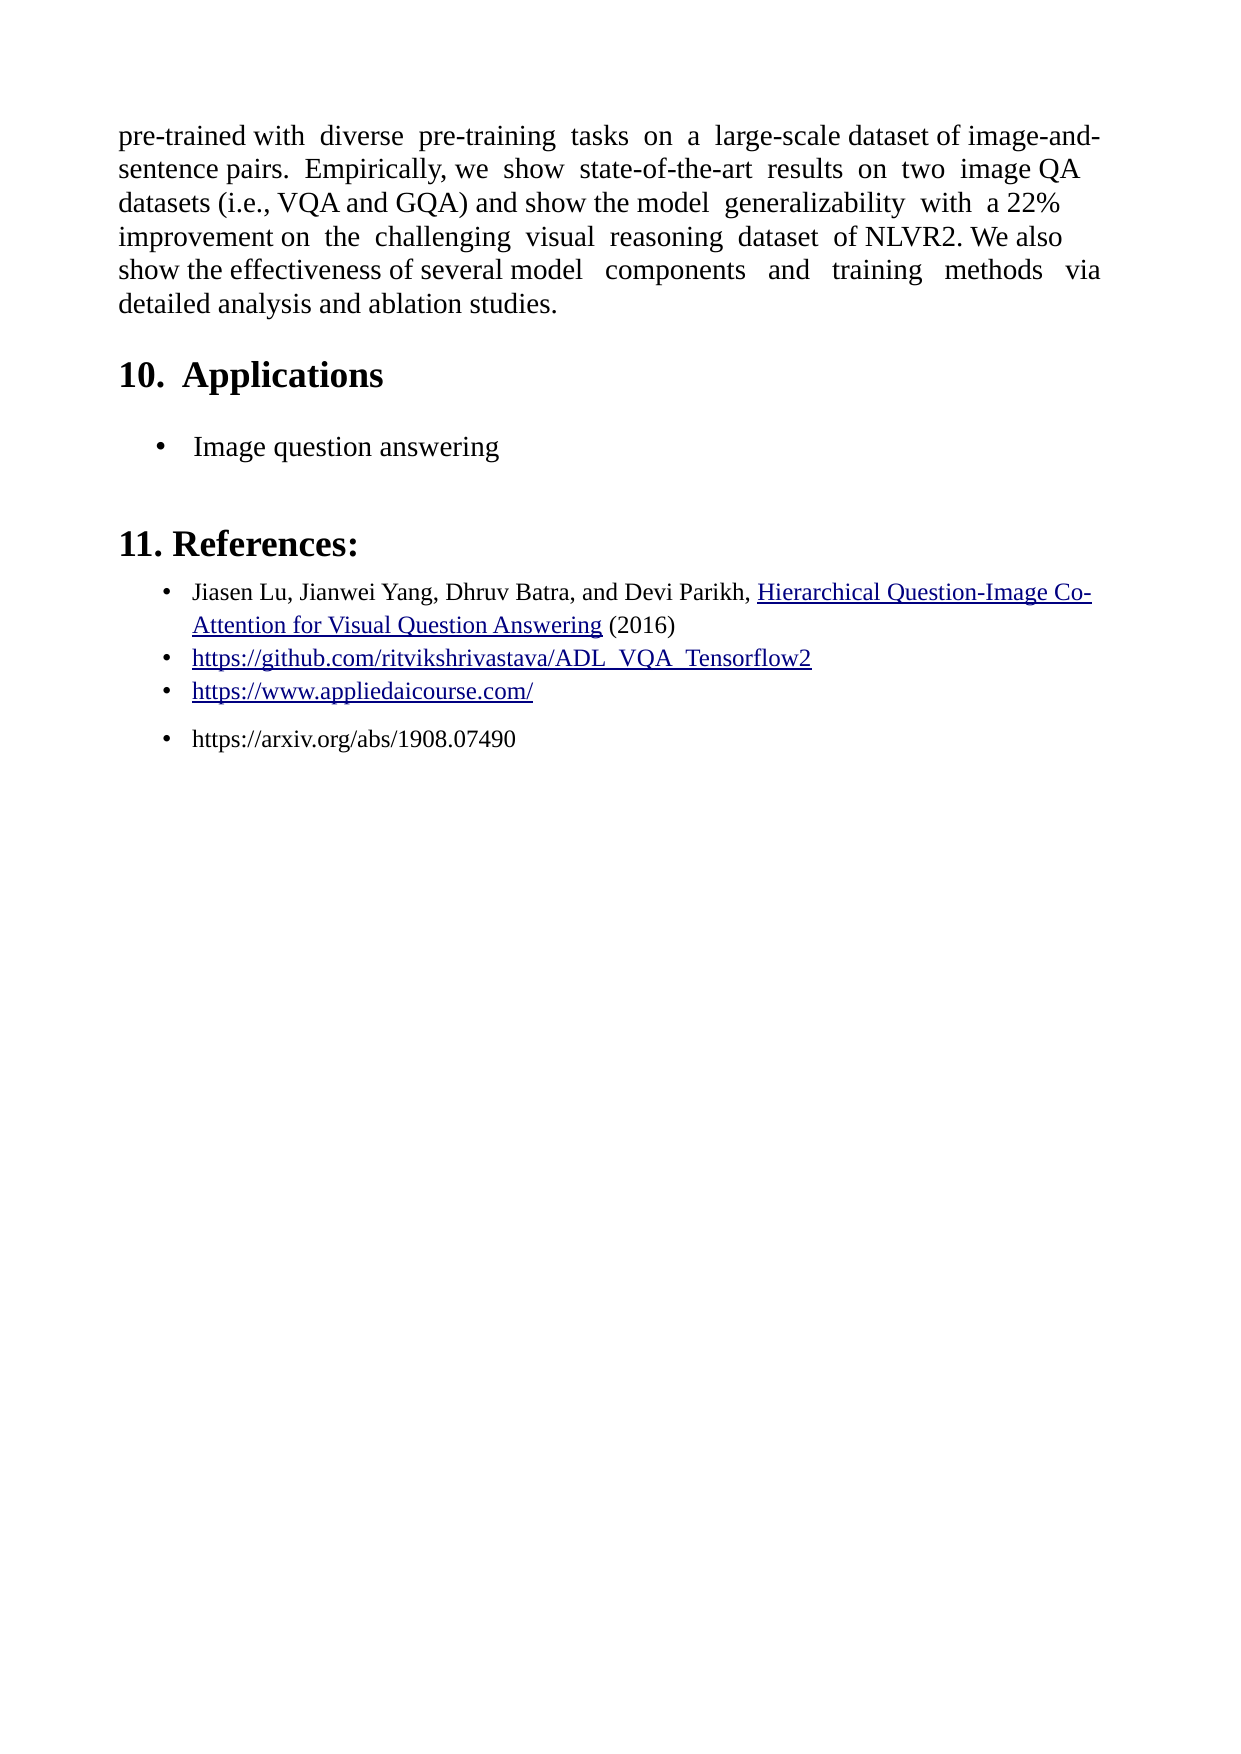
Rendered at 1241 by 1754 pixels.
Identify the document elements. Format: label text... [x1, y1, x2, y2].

list https://www.appliedaicourse.com/ [162, 676, 1122, 705]
list Image question answering [156, 429, 1122, 463]
list https://github.com/ritvikshrivastava/ADL_VQA_Tensorflow2 [162, 643, 1122, 672]
list Jiasen Lu, Jianwei Yang, Dhruv Batra, and Devi Parikh, Hierarchical Question-Image Co-Attention for Visual Question Answering (2016) [162, 577, 1122, 639]
list https://arxiv.org/abs/1908.07490 [162, 724, 1122, 753]
subtitle 11. References: [118, 522, 1122, 565]
text 10. Applications [118, 353, 1122, 396]
text pre-trained with diverse pre-training tasks on a large-scale dataset of image-and-sentence pairs. Empirically, we show state-of-the-art results on two image QA datasets (i.e., VQA and GQA) and show the model generalizability with a 22% improvement on the challenging visual reasoning dataset of NLVR2. We also show the effectiveness of several model components and training methods via detailed analysis and ablation studies. [118, 118, 1122, 319]
